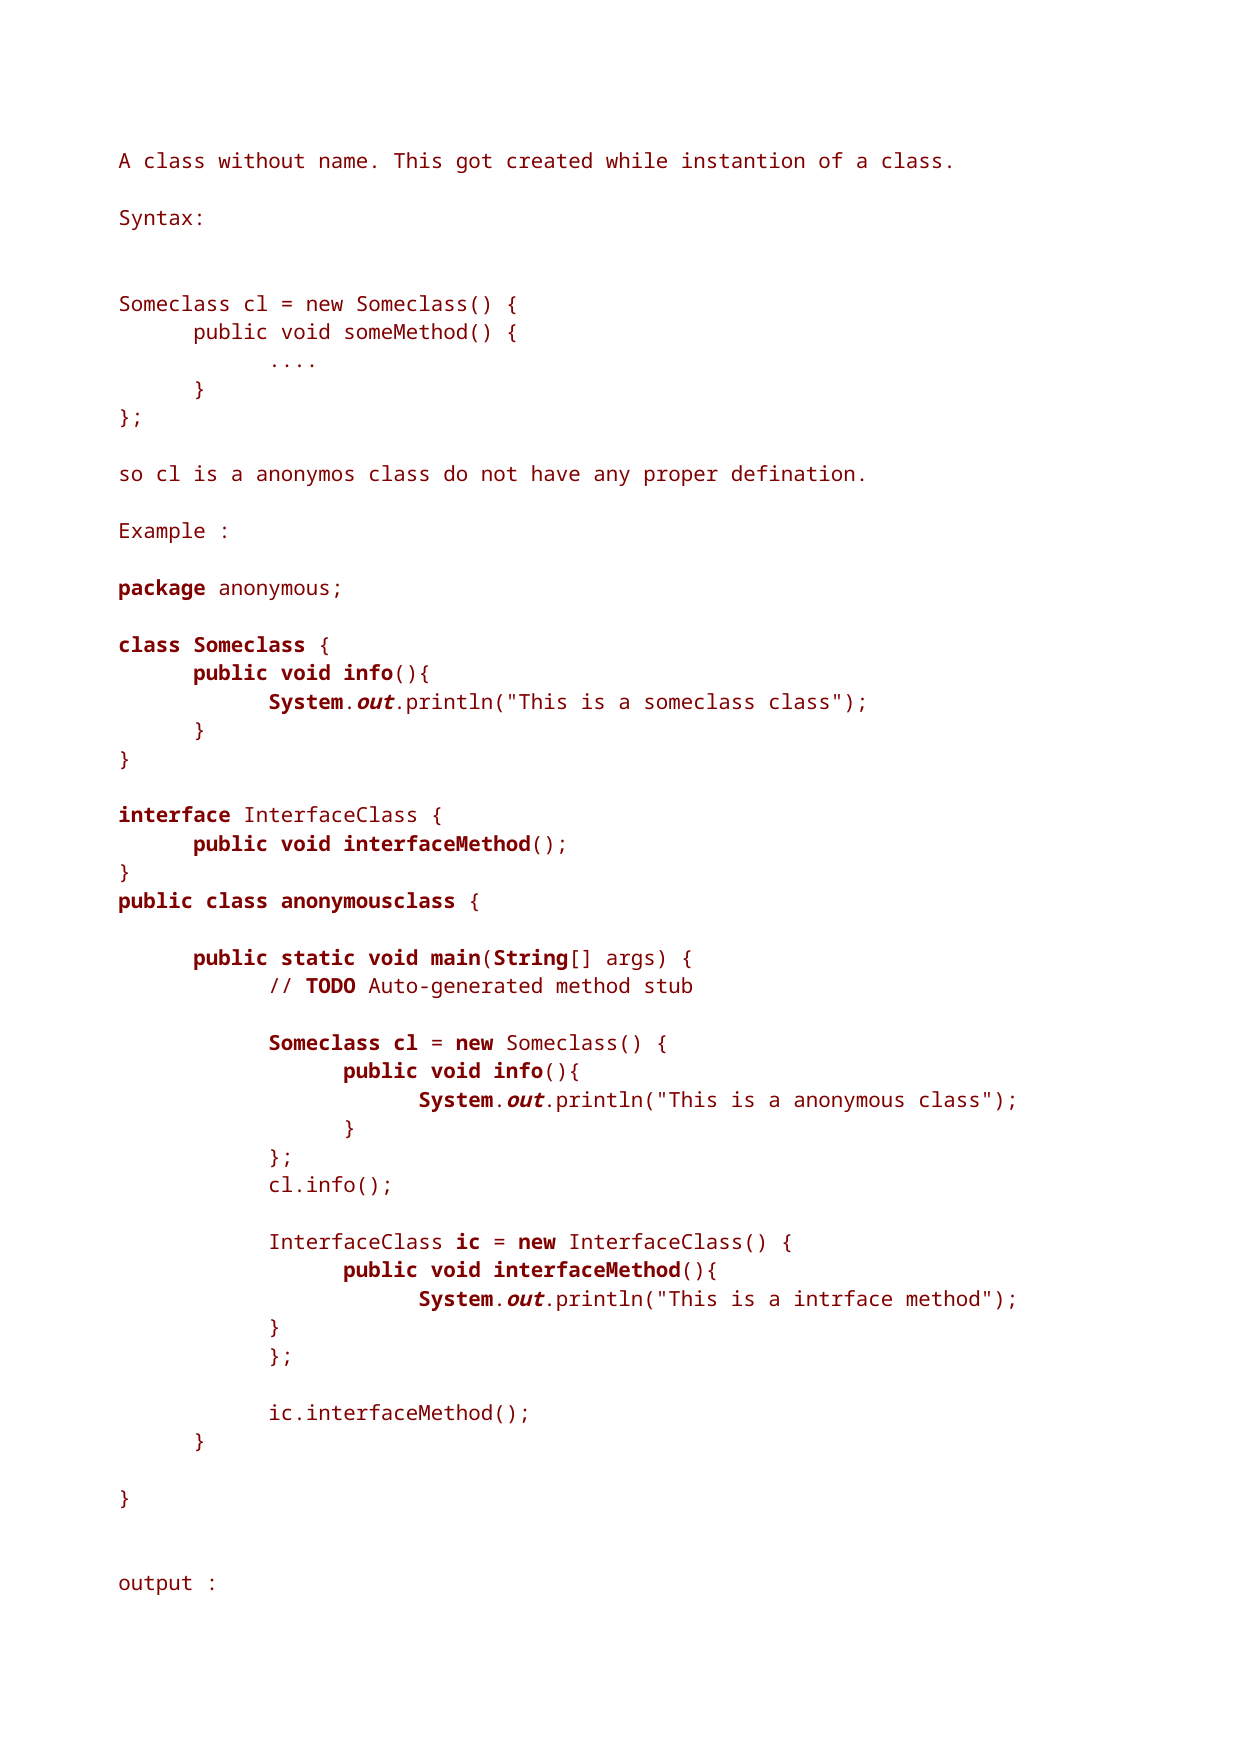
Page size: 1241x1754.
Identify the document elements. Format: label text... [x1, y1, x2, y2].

text output : [118, 1568, 1122, 1597]
text System.out.println("This is a someclass class"); [118, 687, 1122, 715]
text interface InterfaceClass { [118, 801, 1122, 829]
text cl.info(); [118, 1170, 1122, 1199]
text public void info(){ [118, 1057, 1122, 1085]
text ic.interfaceMethod(); [118, 1398, 1122, 1426]
text public class anonymousclass { [118, 886, 1122, 914]
text } [118, 1483, 1122, 1512]
text Example : [118, 516, 1122, 545]
text public void someMethod() { [118, 317, 1122, 346]
text } [118, 1113, 1122, 1142]
text .... [118, 346, 1122, 374]
text } [118, 1426, 1122, 1455]
text class Someclass { [118, 630, 1122, 658]
text Someclass cl = new Someclass() { [118, 1028, 1122, 1057]
text InterfaceClass ic = new InterfaceClass() { [118, 1227, 1122, 1256]
text // TODO Auto-generated method stub [118, 971, 1122, 1000]
text so cl is a anonymos class do not have any proper defination. [118, 459, 1122, 488]
text Syntax: [118, 203, 1122, 232]
text } [118, 1312, 1122, 1341]
text } [118, 857, 1122, 886]
text }; [118, 1142, 1122, 1170]
text } [118, 374, 1122, 402]
text public void interfaceMethod(); [118, 829, 1122, 857]
text Someclass cl = new Someclass() { [118, 289, 1122, 317]
text }; [118, 1341, 1122, 1369]
text System.out.println("This is a intrface method"); [118, 1284, 1122, 1312]
text }; [118, 402, 1122, 431]
text public static void main(String[] args) { [118, 943, 1122, 971]
text System.out.println("This is a anonymous class"); [118, 1085, 1122, 1113]
text public void interfaceMethod(){ [118, 1256, 1122, 1284]
text package anonymous; [118, 573, 1122, 602]
text public void info(){ [118, 658, 1122, 687]
text } [118, 744, 1122, 772]
text } [118, 715, 1122, 744]
text A class without name. This got created while instantion of a class. [118, 147, 1122, 175]
